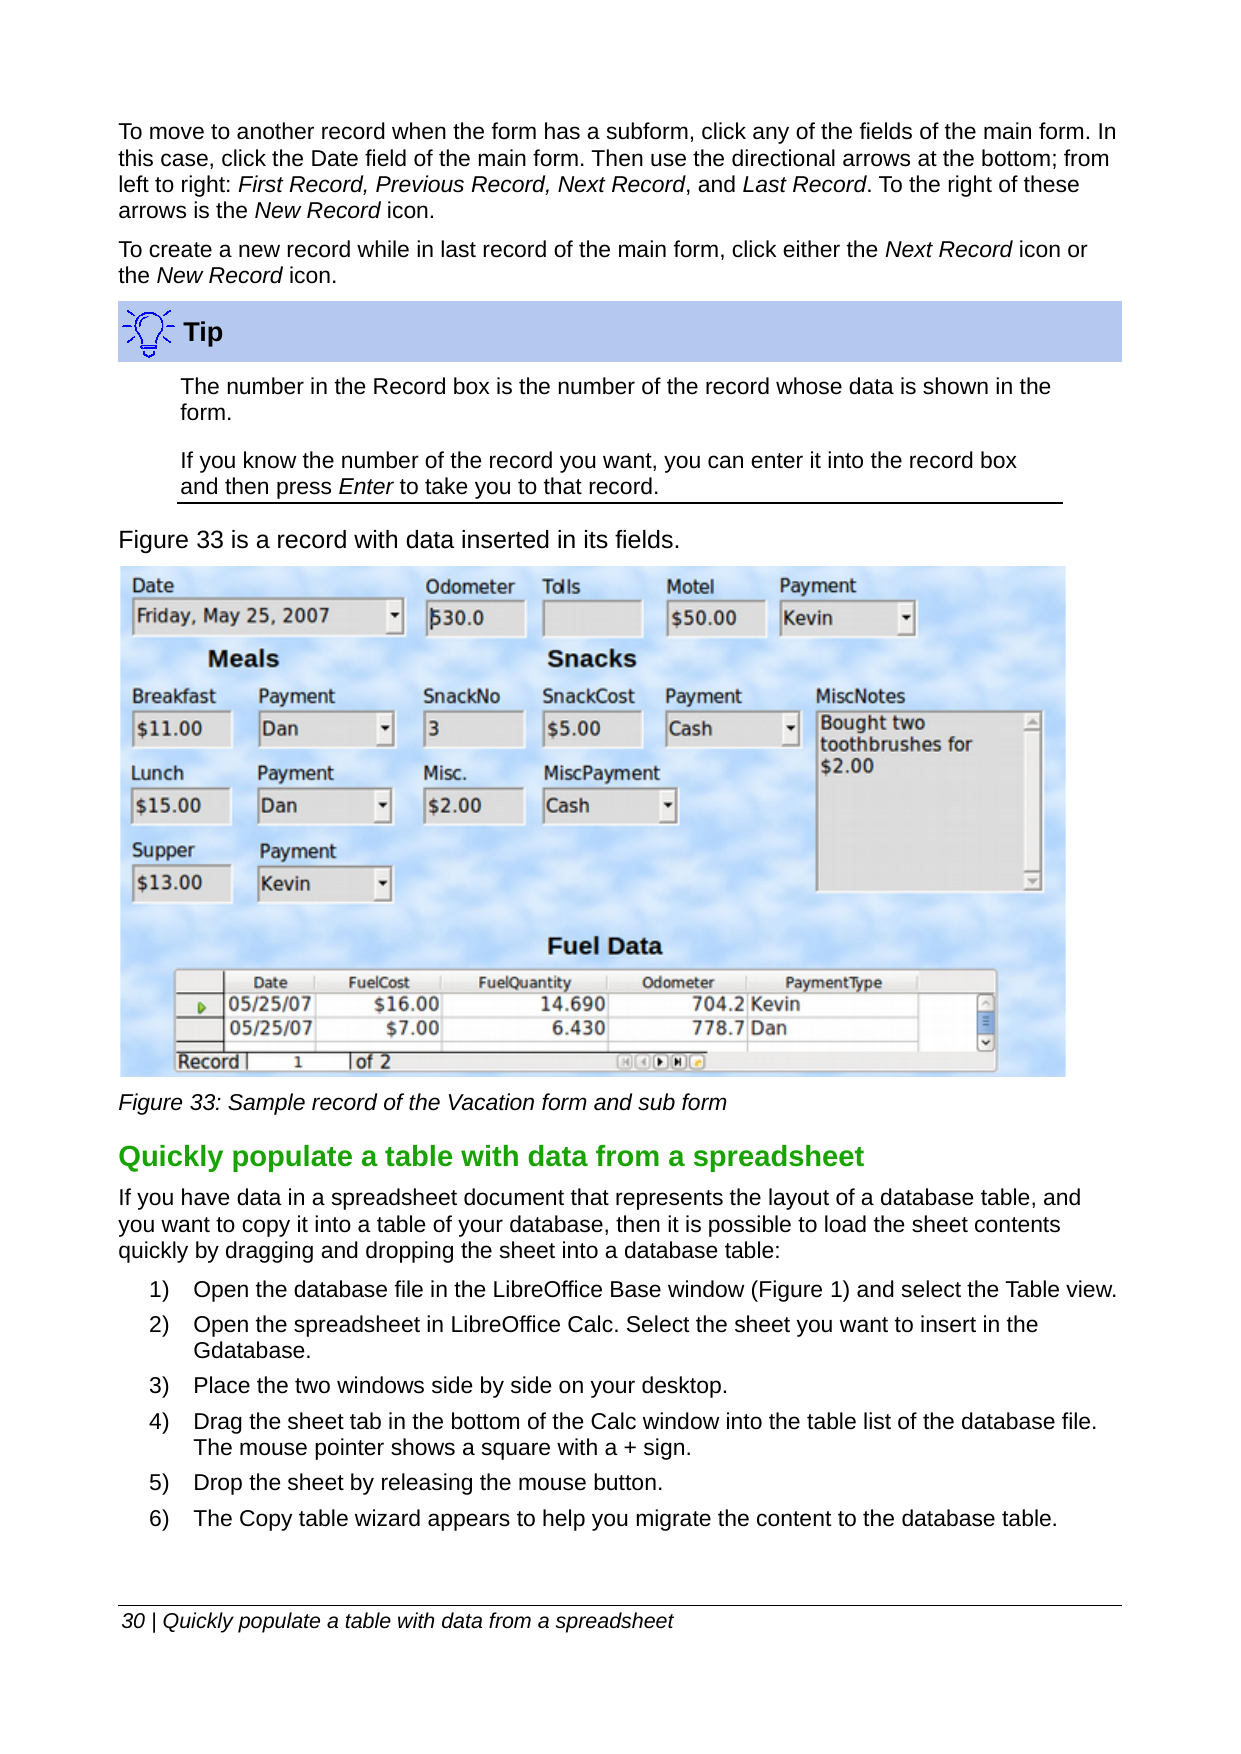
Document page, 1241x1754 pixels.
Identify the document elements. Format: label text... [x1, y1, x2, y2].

picture [119, 302, 179, 362]
subtitle Tip [118, 301, 1122, 362]
text If you know the number of the record you want, you can enter it into the record box and then press Enter to take you to that record. [177, 444, 1063, 502]
text To move to another record when the form has a subform, click any of the fields of the main form. In this case, click the Date field of the main form. Then use the directional arrows at the bottom; from left to right: First Record, Previous Record, Next Record, and Last Record. To the right of these arrows is the New Record icon. [118, 118, 1122, 223]
list Open the spreadsheet in LibreOffice Calc. Select the sheet you want to insert in the Gdatabase. [169, 1311, 1122, 1364]
list Drop the sheet by releasing the mouse button. [169, 1469, 1122, 1496]
list Place the two windows side by side on your desktop. [169, 1372, 1122, 1399]
text If you have data in a spreadsheet document that represents the layout of a database table, and you want to copy it into a table of your database, then it is possible to load the sheet contents quickly by dragging and dropping the sheet into a database table: [118, 1184, 1122, 1263]
list The Copy table wizard appears to help you migrate the content to the database table. [169, 1504, 1122, 1531]
picture [120, 566, 1066, 1077]
text Figure 33: Sample record of the Vacation form and sub form [118, 1089, 1068, 1115]
text To create a new record while in last record of the main form, click either the Next Record icon or the New Record icon. [118, 236, 1122, 289]
list Drag the sheet tab in the bottom of the Calc window into the table list of the database file. The mouse pointer shows a square with a + sign. [169, 1408, 1122, 1460]
list Open the database file in the LibreOffice Base window (Figure 1) and select the Table view. [169, 1276, 1122, 1302]
text Figure 33 is a record with data inserted in its fields. [118, 526, 1122, 554]
text The number in the Record box is the number of the record whose data is shown in the form. [177, 370, 1063, 426]
subtitle Quickly populate a table with data from a spreadsheet [118, 1139, 1122, 1172]
